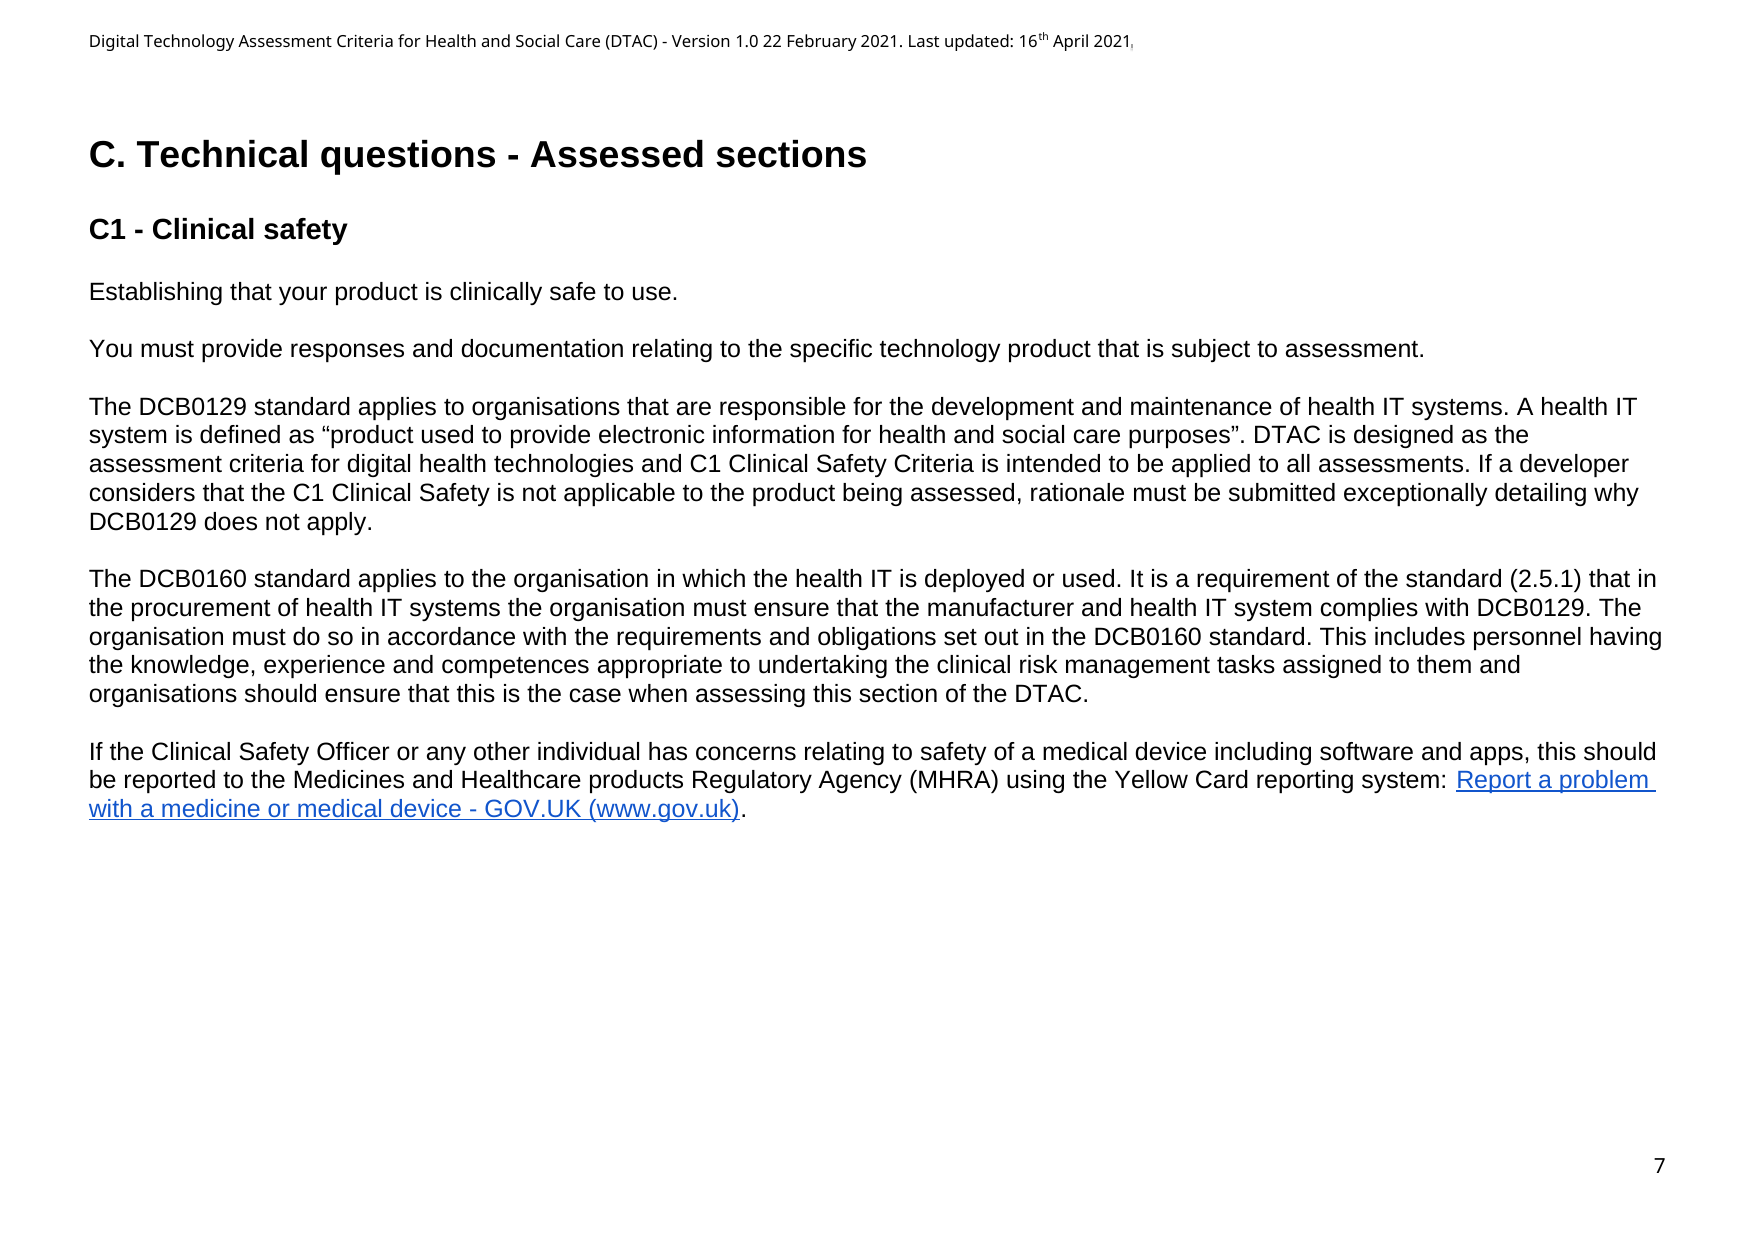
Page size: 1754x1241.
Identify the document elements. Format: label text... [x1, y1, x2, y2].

text If the Clinical Safety Officer or any other individual has concerns relating to safety of a medical device including software and apps, this should be reported to the Medicines and Healthcare products Regulatory Agency (MHRA) using the Yellow Card reporting system: Report a problem with a medicine or medical device - GOV.UK (www.gov.uk). [88, 737, 1665, 1136]
text Establishing that your product is clinically safe to use. [88, 277, 1287, 306]
subtitle C. Technical questions - Assessed sections [88, 89, 1343, 175]
text The DCB0160 standard applies to the organisation in which the health IT is deployed or used. It is a requirement of the standard (2.5.1) that in the procurement of health IT systems the organisation must ensure that the manufacturer and health IT system complies with DCB0129. The organisation must do so in accordance with the requirements and obligations set out in the DCB0160 standard. This includes personnel having the knowledge, experience and competences appropriate to undertaking the clinical risk management tasks assigned to them and organisations should ensure that this is the case when assessing this section of the DTAC. [88, 564, 1665, 708]
text The DCB0129 standard applies to organisations that are responsible for the development and maintenance of health IT systems. A health IT system is defined as “product used to provide electronic information for health and social care purposes”. DTAC is designed as the assessment criteria for digital health technologies and C1 Clinical Safety Criteria is intended to be applied to all assessments. If a developer considers that the C1 Clinical Safety is not applicable to the product being assessed, rationale must be submitted exceptionally detailing why DCB0129 does not apply. [88, 392, 1665, 536]
subtitle C1 - Clinical safety [88, 212, 1287, 246]
text You must provide responses and documentation relating to the specific technology product that is subject to assessment. [88, 306, 1665, 363]
